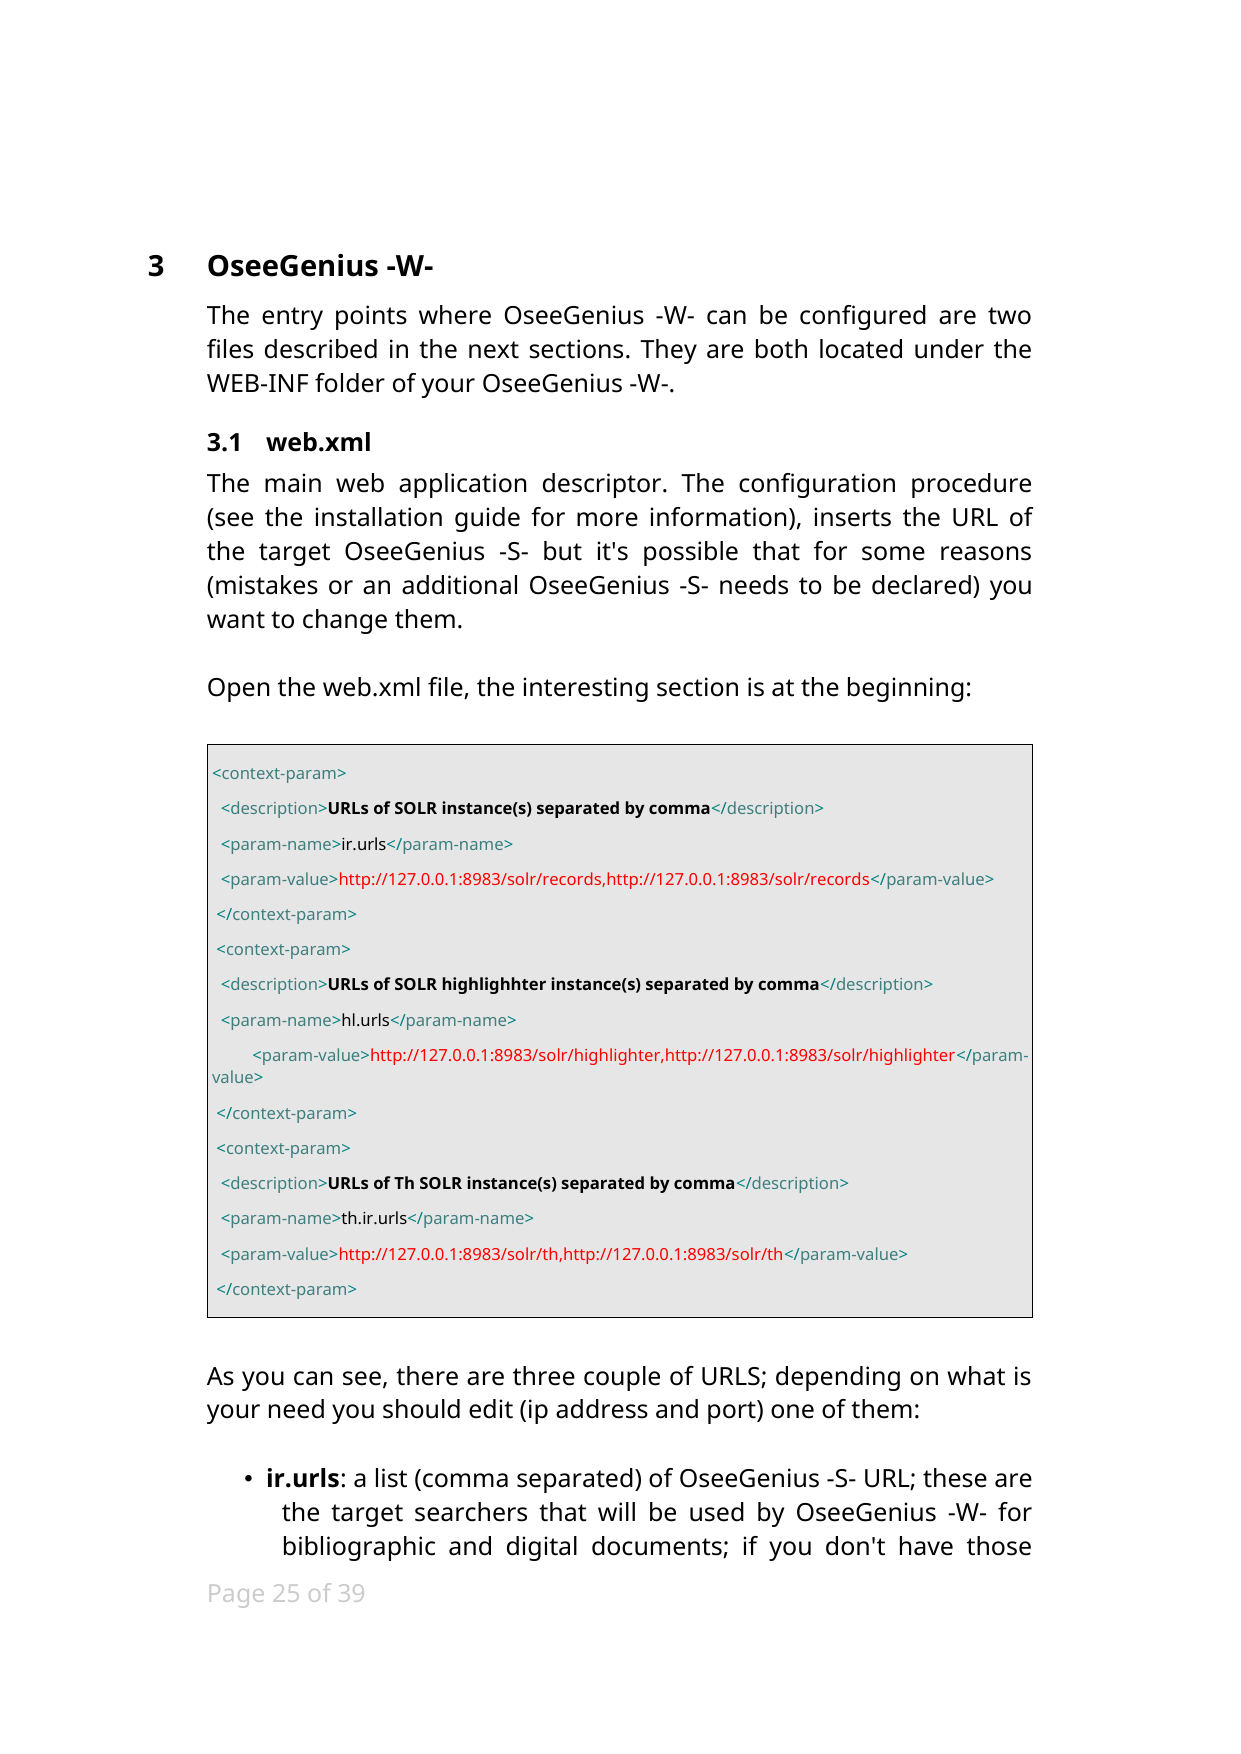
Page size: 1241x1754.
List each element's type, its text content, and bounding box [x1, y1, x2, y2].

text <param-value>http://127.0.0.1:8983/solr/highlighter,http://127.0.0.1:8983/solr/highlighter</param-value> [208, 1026, 1032, 1084]
text <description>URLs of Th SOLR instance(s) separated by comma</description> [208, 1154, 1032, 1189]
text <param-value>http://127.0.0.1:8983/solr/th,http://127.0.0.1:8983/solr/th</param-value> [208, 1224, 1032, 1260]
text <param-name>th.ir.urls</param-name> [208, 1189, 1032, 1224]
subtitle web.xml [207, 425, 1033, 459]
text <param-name>ir.urls</param-name> [208, 814, 1032, 850]
list ir.urls: a list (comma separated) of OseeGenius -S- URL; these are the target searchers that will be used by OseeGenius -W- for bibliographic and digital documents; if you don't have those [244, 1460, 1033, 1562]
text </context-param> [208, 1084, 1032, 1119]
text <context-param> [208, 1119, 1032, 1154]
text </context-param> [208, 885, 1032, 920]
text <context-param> [208, 920, 1032, 955]
text <context-param> [208, 745, 1032, 779]
text The main web application descriptor. The configuration procedure (see the installation guide for more information), inserts the URL of the target OseeGenius -S- but it's possible that for some reasons (mistakes or an additional OseeGenius -S- needs to be declared) you want to change them. [207, 465, 1033, 636]
text <description>URLs of SOLR highlighhter instance(s) separated by comma</description> [208, 955, 1032, 991]
subtitle OseeGenius -W- [148, 246, 1033, 285]
text Open the web.xml file, the interesting section is at the beginning: [207, 670, 1033, 704]
text <param-value>http://127.0.0.1:8983/solr/records,http://127.0.0.1:8983/solr/records</param-value> [208, 850, 1032, 885]
text <description>URLs of SOLR instance(s) separated by comma</description> [208, 779, 1032, 814]
text </context-param> [208, 1260, 1032, 1317]
text The entry points where OseeGenius -W- can be configured are two files described in the next sections. They are both located under the WEB-INF folder of your OseeGenius -W-. [207, 298, 1033, 400]
text As you can see, there are three couple of URLS; depending on what is your need you should edit (ip address and port) one of them: [207, 1358, 1033, 1426]
text <param-name>hl.urls</param-name> [208, 991, 1032, 1026]
